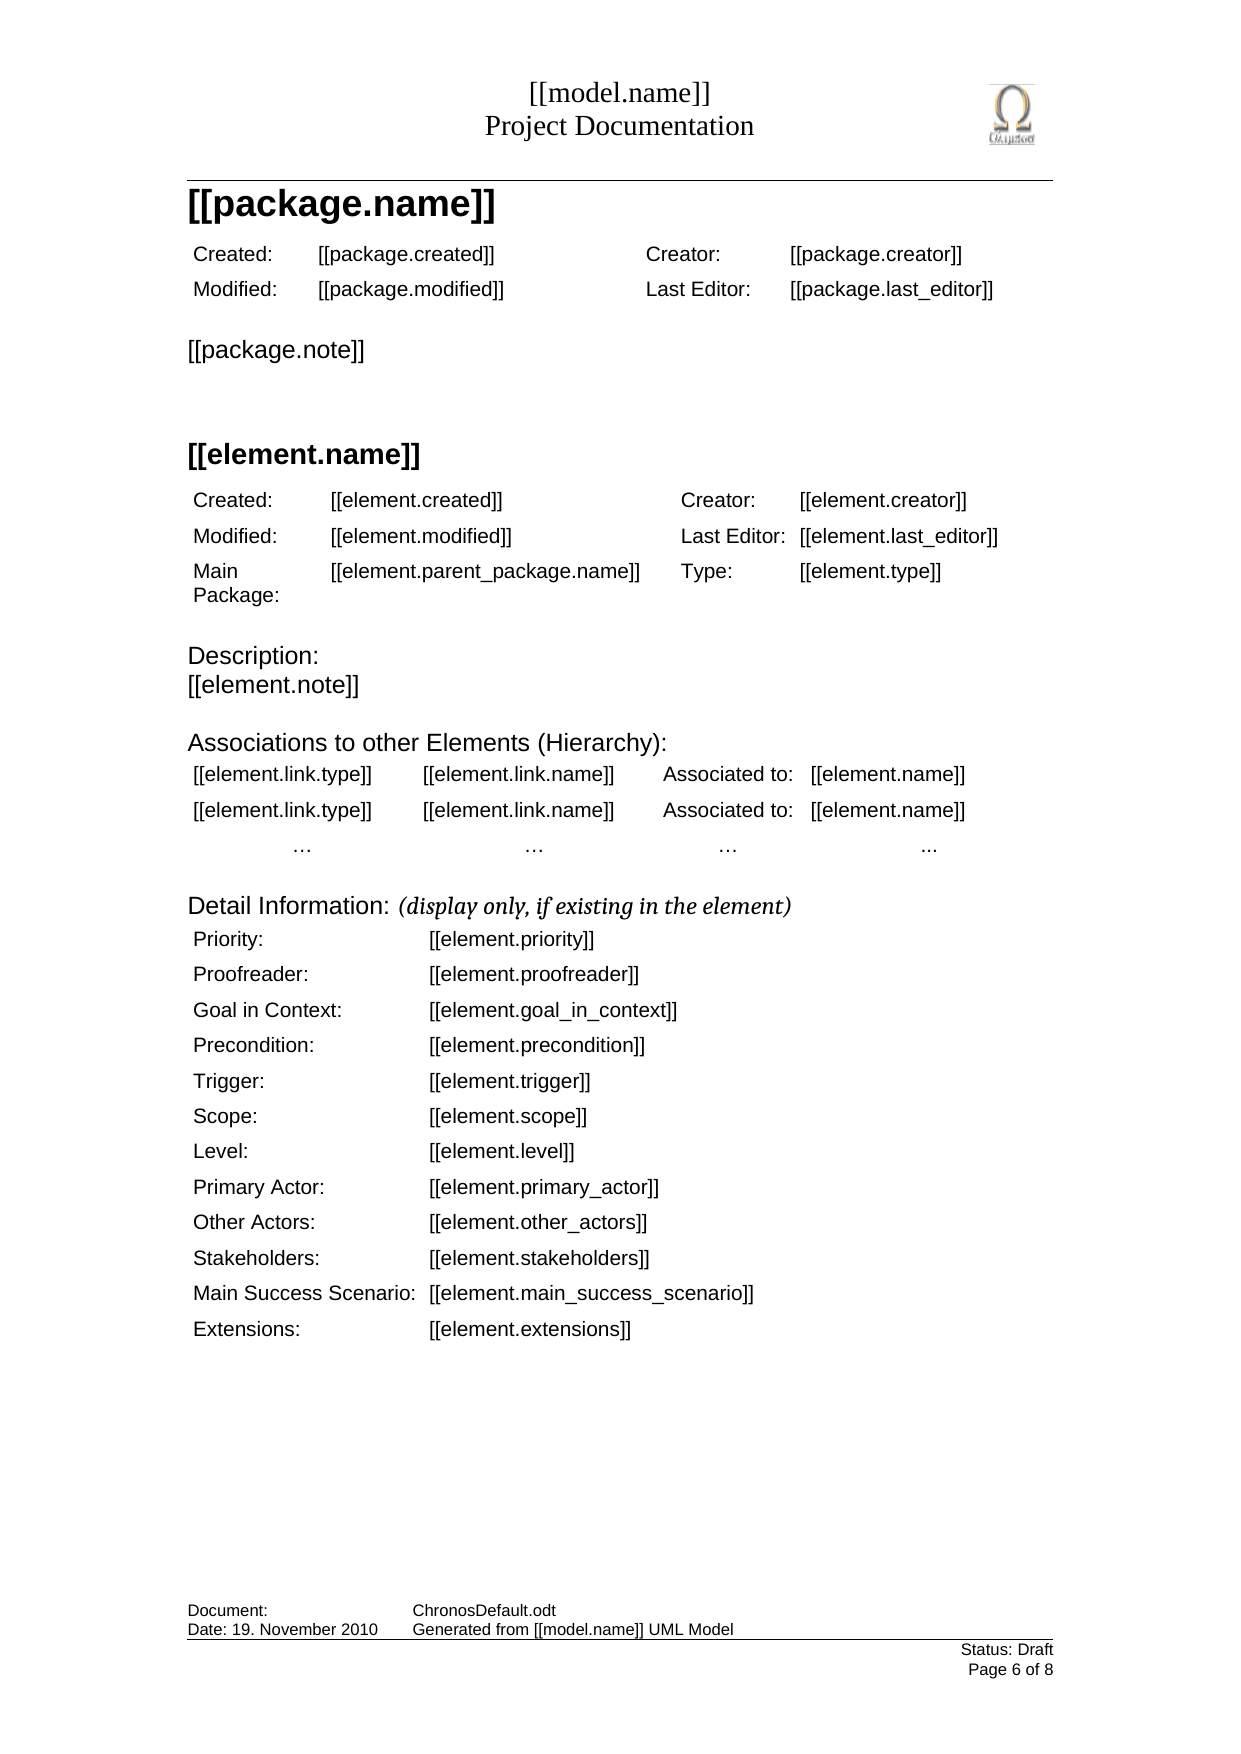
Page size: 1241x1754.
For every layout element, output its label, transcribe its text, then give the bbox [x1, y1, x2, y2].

table_header [[element.created]] [325, 483, 675, 518]
text Detail Information: (display only, if existing in the element) [187, 891, 1053, 921]
table_cell Proofreader: [187, 956, 423, 992]
text Associations to other Elements (Hierarchy): [187, 728, 1053, 756]
table_cell [[element.last_editor]] [794, 518, 1053, 553]
table_cell Goal in Context: [187, 992, 423, 1027]
table_header Associated to: [651, 756, 804, 792]
table_cell Primary Actor: [187, 1169, 423, 1204]
table_header [[element.link.name]] [417, 756, 651, 792]
picture [988, 84, 1036, 146]
text [[element.note]] [187, 670, 1053, 699]
table_header [[package.created]] [312, 236, 640, 271]
table_cell [[element.scope]] [423, 1098, 1053, 1133]
table_header [[element.name]] [805, 756, 1053, 792]
table_header Created: [187, 236, 312, 271]
table_cell Modified: [187, 271, 312, 307]
table_cell [[element.goal_in_context]] [423, 992, 1053, 1027]
table_cell [[element.proofreader]] [423, 956, 1053, 992]
table_cell [[element.name]] [805, 792, 1053, 827]
table_cell Main Success Scenario: [187, 1275, 423, 1311]
table_header Creator: [640, 236, 784, 271]
table_cell [[element.other_actors]] [423, 1204, 1053, 1240]
table_header Creator: [675, 483, 794, 518]
subtitle [[package.name]] [187, 181, 1053, 224]
table_cell [[element.stakeholders]] [423, 1240, 1053, 1275]
table_cell Trigger: [187, 1063, 423, 1098]
table_cell Precondition: [187, 1027, 423, 1063]
table_header [[element.priority]] [423, 921, 1053, 956]
table_cell [[package.last_editor]] [784, 271, 1053, 307]
table_cell … [651, 827, 804, 863]
table_cell [[element.link.type]] [187, 792, 417, 827]
table_cell Stakeholders: [187, 1240, 423, 1275]
table_cell [[element.type]] [794, 553, 1053, 613]
table_header Priority: [187, 921, 423, 956]
table_cell Associated to: [651, 792, 804, 827]
table_header [[element.creator]] [794, 483, 1053, 518]
table_cell [[element.modified]] [325, 518, 675, 553]
table_cell … [417, 827, 651, 863]
table_header [[package.creator]] [784, 236, 1053, 271]
text Description: [187, 641, 1053, 670]
table_cell Last Editor: [675, 518, 794, 553]
table_cell [[element.main_success_scenario]] [423, 1275, 1053, 1311]
table_cell [[element.primary_actor]] [423, 1169, 1053, 1204]
table_cell Modified: [187, 518, 324, 553]
table_cell [[element.extensions]] [423, 1311, 1053, 1346]
text [[package.note]] [187, 335, 1053, 364]
table_cell Main Package: [187, 553, 324, 613]
table_cell Extensions: [187, 1311, 423, 1346]
table_cell Last Editor: [640, 271, 784, 307]
table_cell [[package.modified]] [312, 271, 640, 307]
table_cell [[element.level]] [423, 1134, 1053, 1169]
subtitle [[element.name]] [187, 437, 1053, 471]
table_cell Type: [675, 553, 794, 613]
table_cell [[element.precondition]] [423, 1027, 1053, 1063]
table_cell [[element.parent_package.name]] [325, 553, 675, 613]
table_cell Other Actors: [187, 1204, 423, 1240]
table_cell Scope: [187, 1098, 423, 1133]
table_cell [[element.link.name]] [417, 792, 651, 827]
table_cell … [187, 827, 417, 863]
table_cell Level: [187, 1134, 423, 1169]
table_cell ... [805, 827, 1053, 863]
table_cell [[element.trigger]] [423, 1063, 1053, 1098]
table_header [[element.link.type]] [187, 756, 417, 792]
table_header Created: [187, 483, 324, 518]
